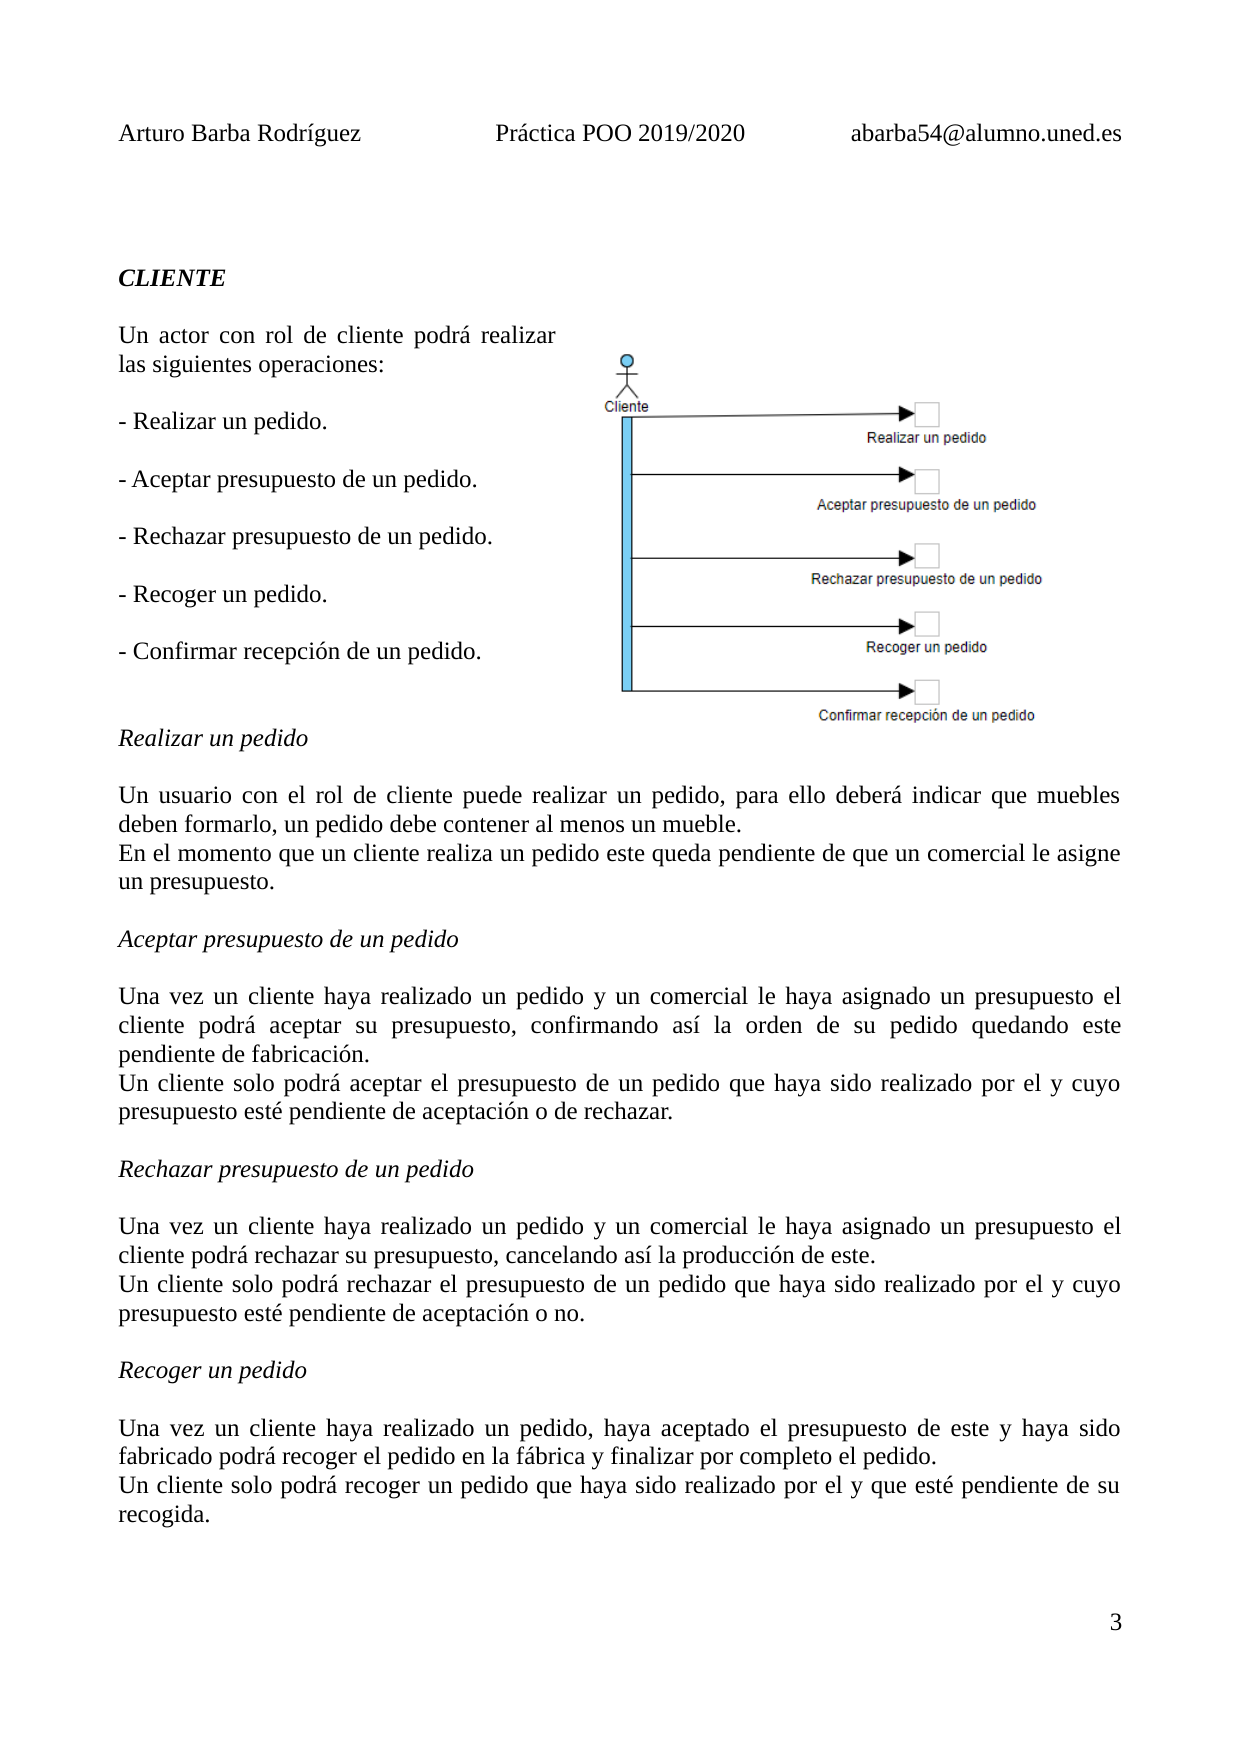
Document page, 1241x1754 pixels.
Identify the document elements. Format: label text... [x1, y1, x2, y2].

text [1076, 636, 1122, 665]
text - Rechazar presupuesto de un pedido. [118, 521, 556, 550]
text - Confirmar recepción de un pedido. [118, 636, 556, 665]
text - Aceptar presupuesto de un pedido. [118, 464, 556, 493]
text Un cliente solo podrá recoger un pedido que haya sido realizado por el y que esté pendiente de su recogida. [118, 1470, 1122, 1528]
text [1076, 723, 1122, 751]
text [1076, 579, 1122, 608]
text [1076, 406, 1122, 435]
text Realizar un pedido [118, 723, 556, 751]
text [1076, 521, 1122, 550]
text Un cliente solo podrá rechazar el presupuesto de un pedido que haya sido realizado por el y cuyo presupuesto esté pendiente de aceptación o no. [118, 1269, 1122, 1326]
text - Recoger un pedido. [118, 579, 556, 608]
text Un cliente solo podrá aceptar el presupuesto de un pedido que haya sido realizado por el y cuyo presupuesto esté pendiente de aceptación o de rechazar. [118, 1068, 1122, 1125]
text Rechazar presupuesto de un pedido [118, 1154, 1122, 1183]
text CLIENTE [118, 263, 1122, 291]
text Aceptar presupuesto de un pedido [118, 924, 1122, 953]
text Un actor con rol de cliente podrá realizar las siguientes operaciones: [118, 320, 1122, 378]
picture [556, 340, 1076, 754]
text Una vez un cliente haya realizado un pedido y un comercial le haya asignado un presupuesto el cliente podrá aceptar su presupuesto, confirmando así la orden de su pedido quedando este pendiente de fabricación. [118, 981, 1122, 1068]
text [1076, 464, 1122, 493]
text - Realizar un pedido. [118, 406, 556, 435]
text Una vez un cliente haya realizado un pedido y un comercial le haya asignado un presupuesto el cliente podrá rechazar su presupuesto, cancelando así la producción de este. [118, 1211, 1122, 1269]
text En el momento que un cliente realiza un pedido este queda pendiente de que un comercial le asigne un presupuesto. [118, 838, 1122, 895]
text Una vez un cliente haya realizado un pedido, haya aceptado el presupuesto de este y haya sido fabricado podrá recoger el pedido en la fábrica y finalizar por completo el pedido. [118, 1413, 1122, 1470]
text Un usuario con el rol de cliente puede realizar un pedido, para ello deberá indicar que muebles deben formarlo, un pedido debe contener al menos un mueble. [118, 780, 1122, 838]
text Recoger un pedido [118, 1355, 1122, 1384]
